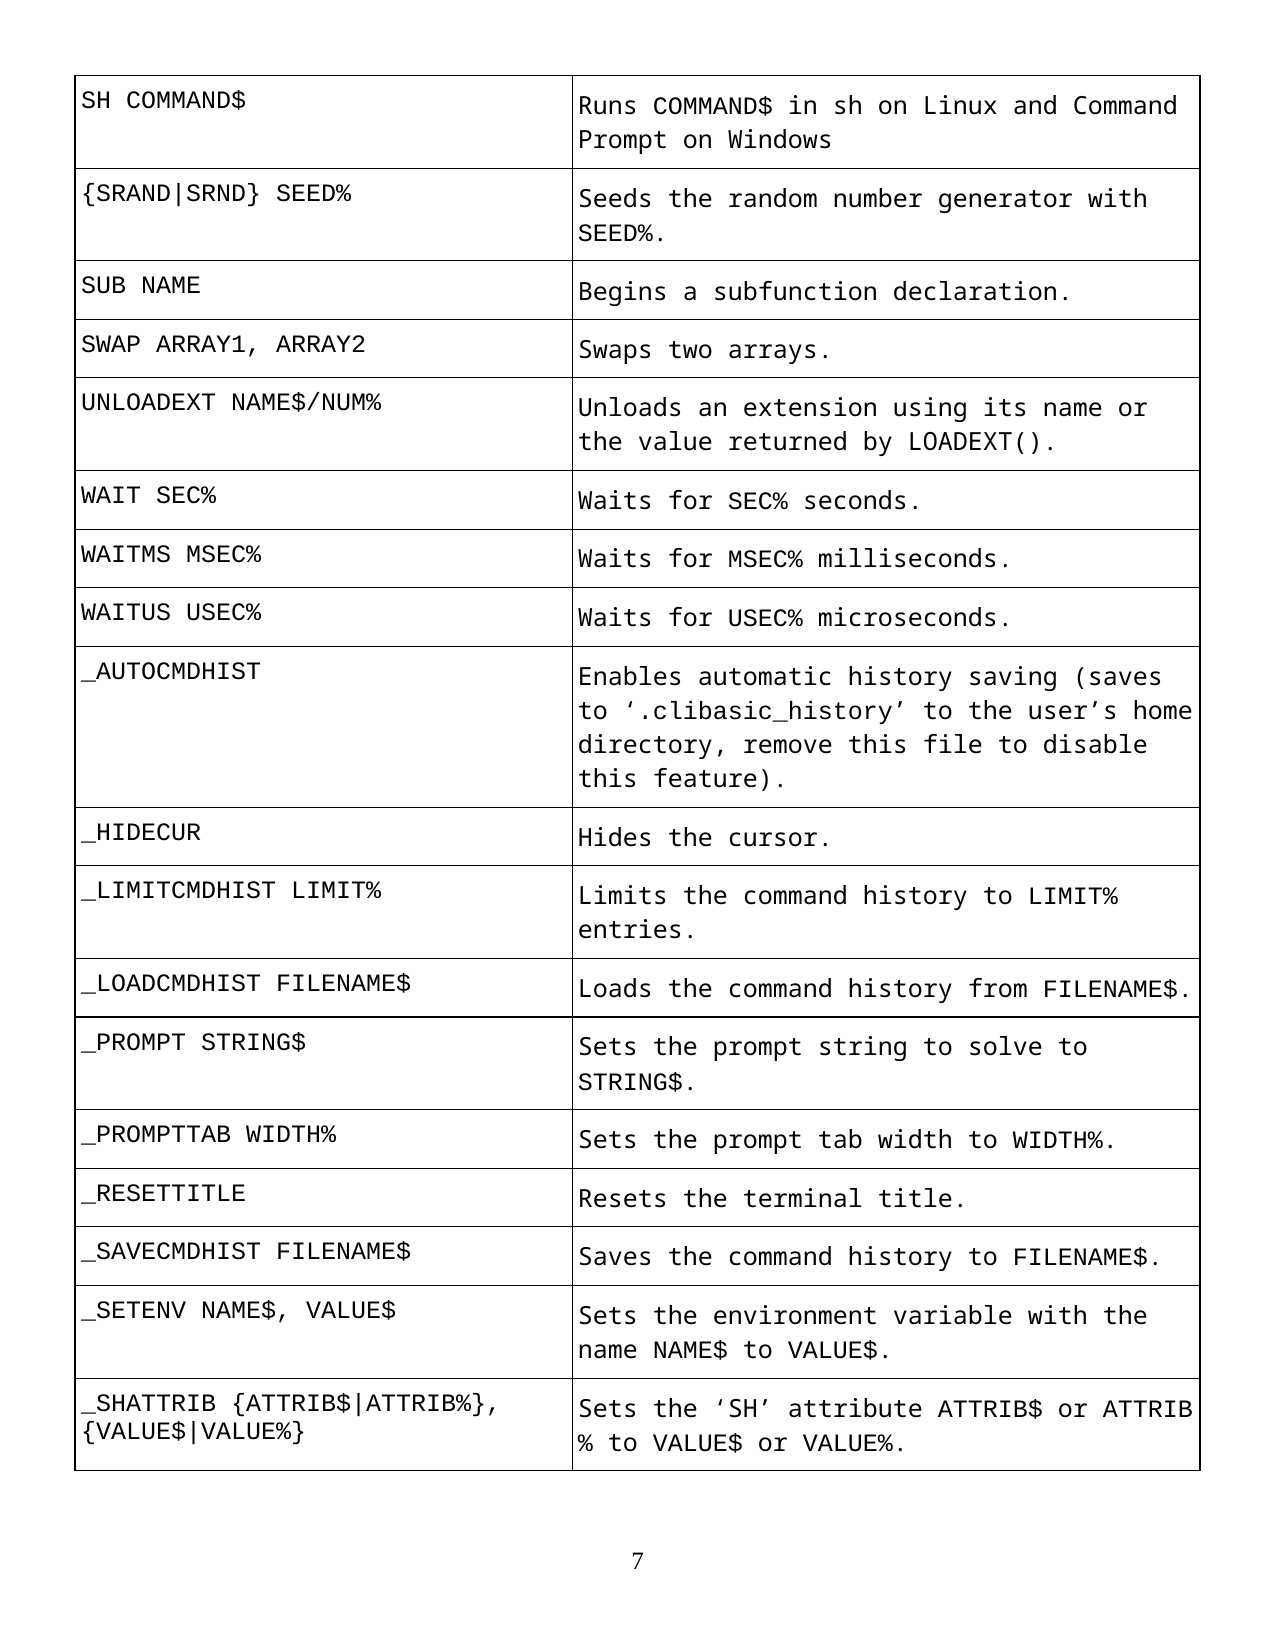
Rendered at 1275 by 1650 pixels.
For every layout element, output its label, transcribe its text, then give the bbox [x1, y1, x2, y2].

table_cell Enables automatic history saving (saves to ‘.clibasic_history’ to the user’s home directory, remove this file to disable this feature). [573, 647, 1199, 807]
table_cell _SETENV NAME$, VALUE$ [76, 1286, 572, 1377]
table_cell Waits for SEC% seconds. [573, 471, 1199, 528]
table_cell Sets the environment variable with the name NAME$ to VALUE$. [573, 1286, 1199, 1377]
table_cell Loads the command history from FILENAME$. [573, 959, 1199, 1016]
table_cell Saves the command history to FILENAME$. [573, 1227, 1199, 1285]
table_cell WAITUS USEC% [76, 588, 572, 646]
table_cell Unloads an extension using its name or the value returned by LOADEXT(). [573, 378, 1199, 470]
table_cell Limits the command history to LIMIT% entries. [573, 866, 1199, 958]
table_cell Resets the terminal title. [573, 1169, 1199, 1226]
table_cell Sets the prompt string to solve to STRING$. [573, 1018, 1199, 1109]
table_cell {SRAND|SRND} SEED% [76, 169, 572, 260]
table_cell _LOADCMDHIST FILENAME$ [76, 959, 572, 1016]
table_cell _AUTOCMDHIST [76, 647, 572, 807]
table_cell _SHATTRIB {ATTRIB$|ATTRIB%}, {VALUE$|VALUE%} [76, 1379, 572, 1470]
table_cell SWAP ARRAY1, ARRAY2 [76, 320, 572, 377]
table_cell Hides the cursor. [573, 808, 1199, 865]
table_cell _SAVECMDHIST FILENAME$ [76, 1227, 572, 1285]
table_cell SH COMMAND$ [76, 76, 572, 168]
table_cell Swaps two arrays. [573, 320, 1199, 377]
table_cell Seeds the random number generator with SEED⁠%. [573, 169, 1199, 260]
table_cell Begins a subfunction declaration. [573, 261, 1199, 319]
table_cell UNLOADEXT NAME$/NUM% [76, 378, 572, 470]
table_cell _LIMITCMDHIST LIMIT% [76, 866, 572, 958]
table_cell WAITMS MSEC% [76, 530, 572, 587]
table_cell _PROMPT STRING$ [76, 1018, 572, 1109]
table_cell Runs COMMAND$ in sh on Linux and Command Prompt on Windows [573, 76, 1199, 168]
table_cell Waits for USEC% microseconds. [573, 588, 1199, 646]
table_cell WAIT SEC% [76, 471, 572, 528]
table_cell _RESETTITLE [76, 1169, 572, 1226]
table_cell _PROMPTTAB WIDTH% [76, 1110, 572, 1168]
table_cell _HIDECUR [76, 808, 572, 865]
table_cell Sets the ‘SH’ attribute ATTRIB$ or ATTRIB% to VALUE$ or VALUE%. [573, 1379, 1199, 1470]
table_cell Waits for MSEC% milliseconds. [573, 530, 1199, 587]
table_cell SUB NAME [76, 261, 572, 319]
table_cell Sets the prompt tab width to WIDTH%. [573, 1110, 1199, 1168]
